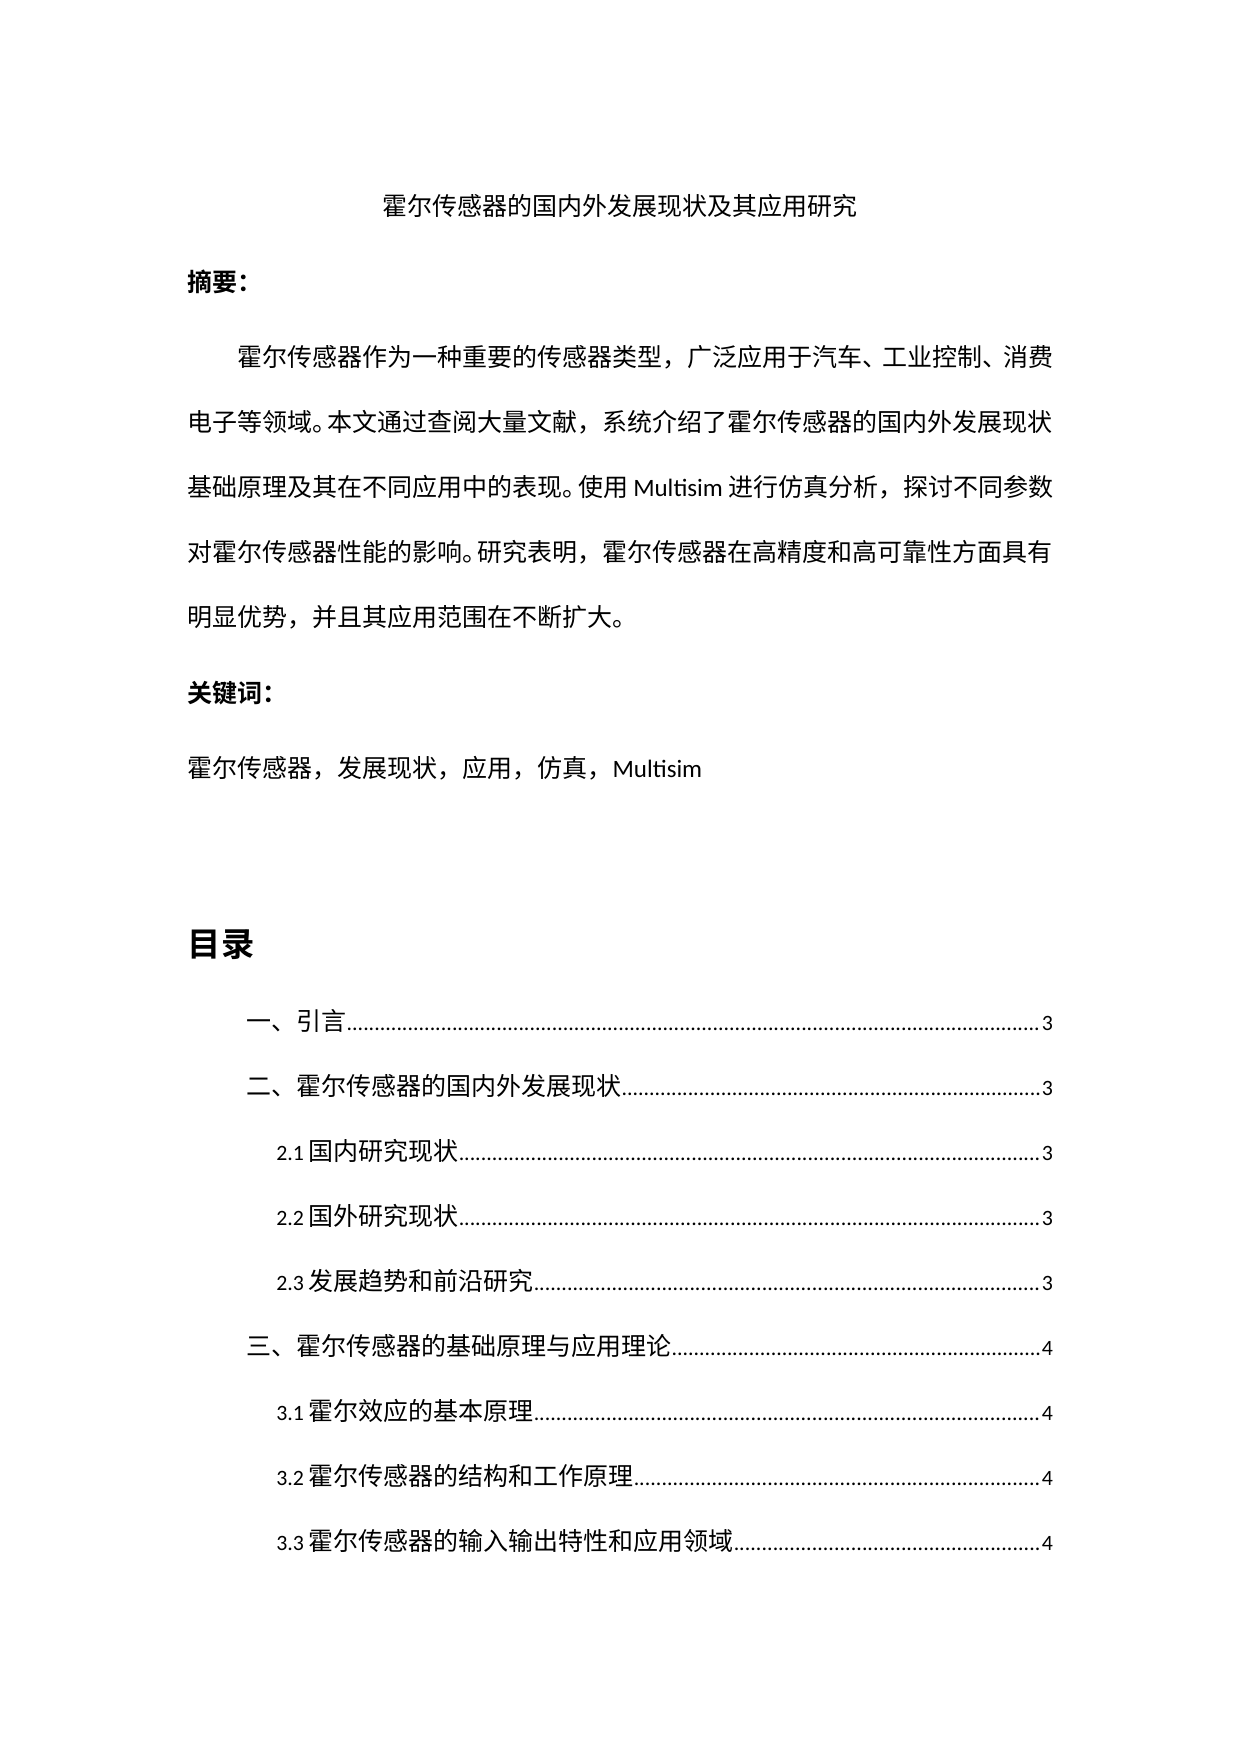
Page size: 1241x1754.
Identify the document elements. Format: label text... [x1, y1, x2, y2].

text 霍尔传感器，发展现状，应用，仿真，Multisim [187, 734, 1053, 799]
text 霍尔传感器作为一种重要的传感器类型，广泛应用于汽车、工业控制、消费电子等领域。本文通过查阅大量文献，系统介绍了霍尔传感器的国内外发展现状、基础原理及其在不同应用中的表现。使用Multisim进行仿真分析，探讨不同参数对霍尔传感器性能的影响。研究表明，霍尔传感器在高精度和高可靠性方面具有明显优势，并且其应用范围在不断扩大。 [187, 323, 1053, 648]
text 3.2 霍尔传感器的结构和工作原理 4 [276, 1442, 1053, 1507]
subtitle 目录 [187, 910, 1053, 975]
text 二、霍尔传感器的国内外发展现状 3 [247, 1052, 1053, 1117]
text 一、引言 3 [247, 987, 1053, 1052]
text 2.3 发展趋势和前沿研究 3 [276, 1247, 1053, 1312]
text 2.1 国内研究现状 3 [276, 1117, 1053, 1182]
text 3.3 霍尔传感器的输入输出特性和应用领域 4 [276, 1507, 1053, 1572]
text 三、霍尔传感器的基础原理与应用理论 4 [247, 1312, 1053, 1377]
text 2.2 国外研究现状 3 [276, 1182, 1053, 1247]
text 霍尔传感器的国内外发展现状及其应用研究 [187, 172, 1053, 237]
text 3.1 霍尔效应的基本原理 4 [276, 1377, 1053, 1442]
text 关键词： [187, 659, 1053, 724]
text 摘要： [187, 248, 1053, 313]
